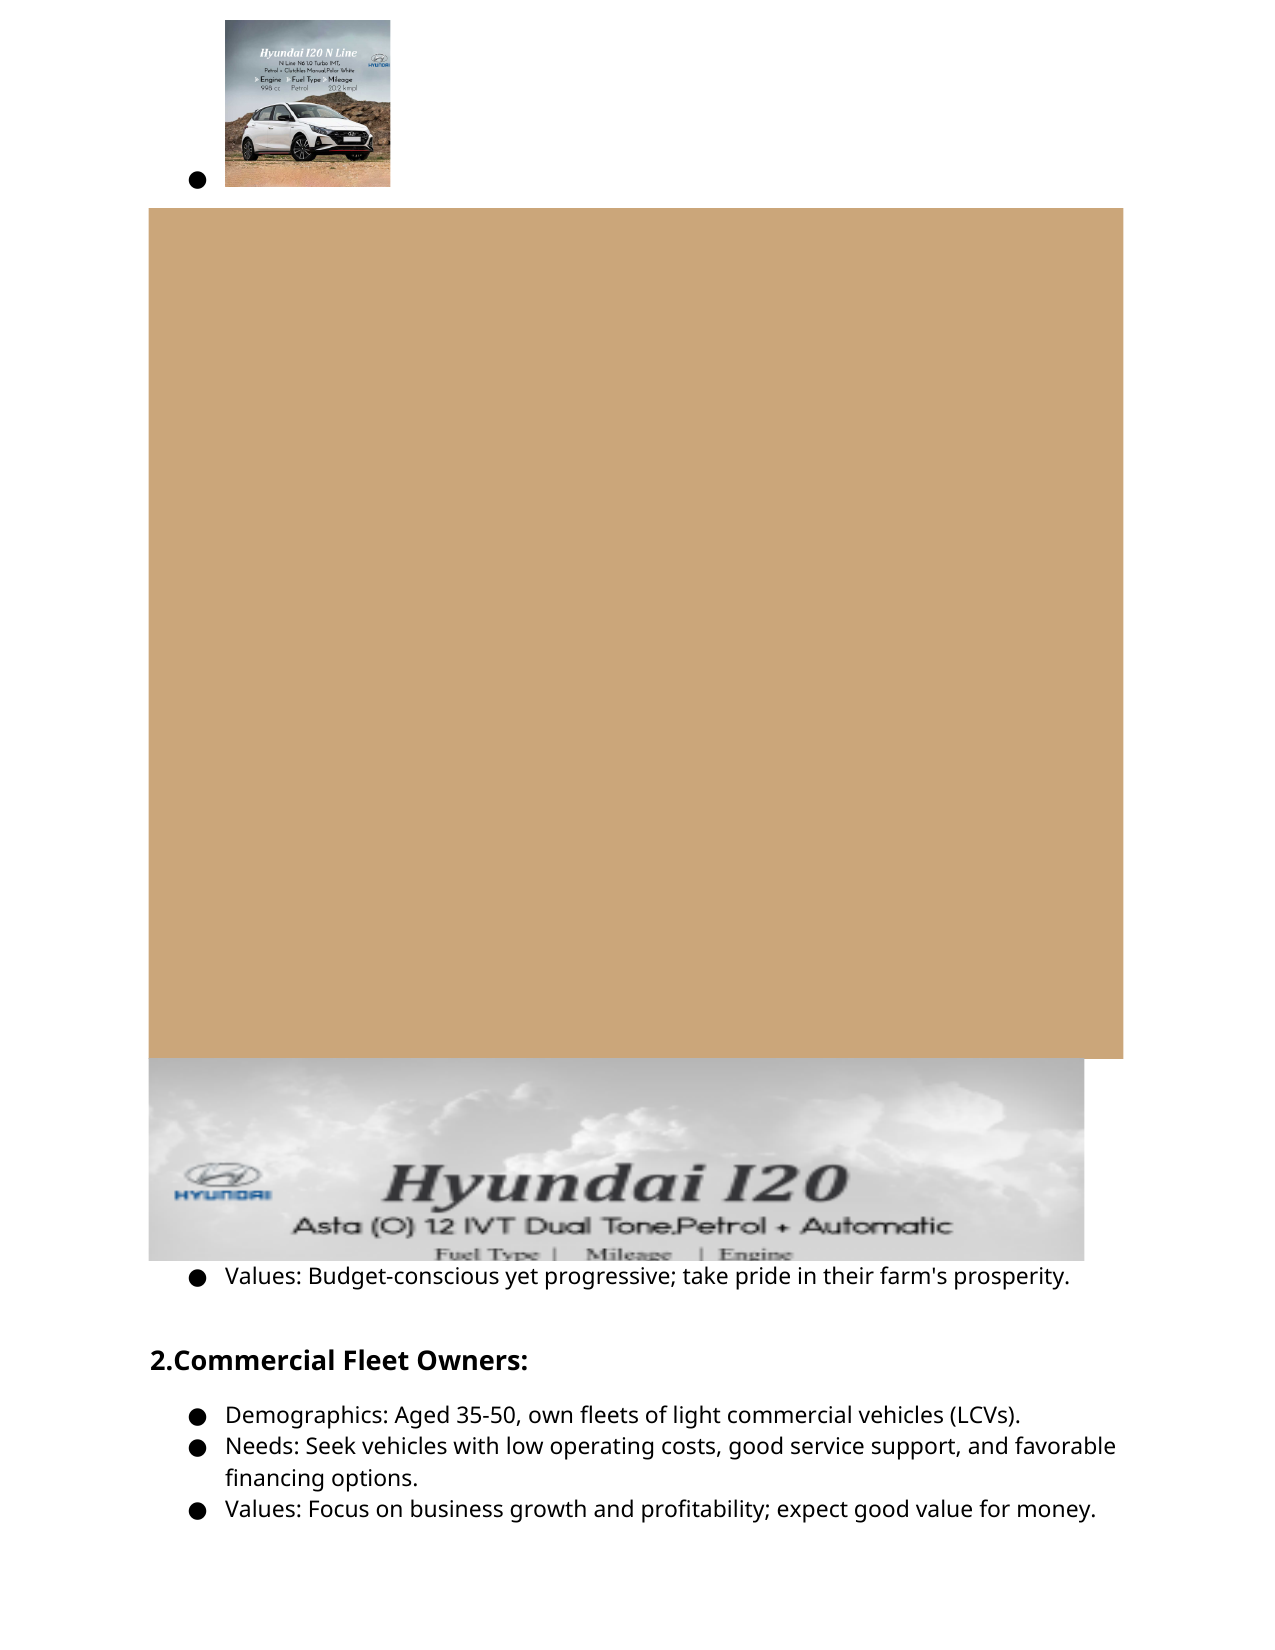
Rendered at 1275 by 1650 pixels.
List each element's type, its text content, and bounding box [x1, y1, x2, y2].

list Needs: Seek vehicles with low operating costs, good service support, and favorable financing options. [187, 1430, 1125, 1493]
list Demographics: Aged 35-50, own fleets of light commercial vehicles (LCVs). [187, 1399, 1125, 1430]
picture [225, 20, 391, 187]
subtitle 2.Commercial Fleet Owners: [150, 1341, 939, 1378]
list Values: Budget-conscious yet progressive; take pride in their farm's prosperity. [187, 1260, 1125, 1291]
picture [148, 208, 1124, 1261]
list Values: Focus on business growth and profitability; expect good value for money. [187, 1493, 1125, 1524]
